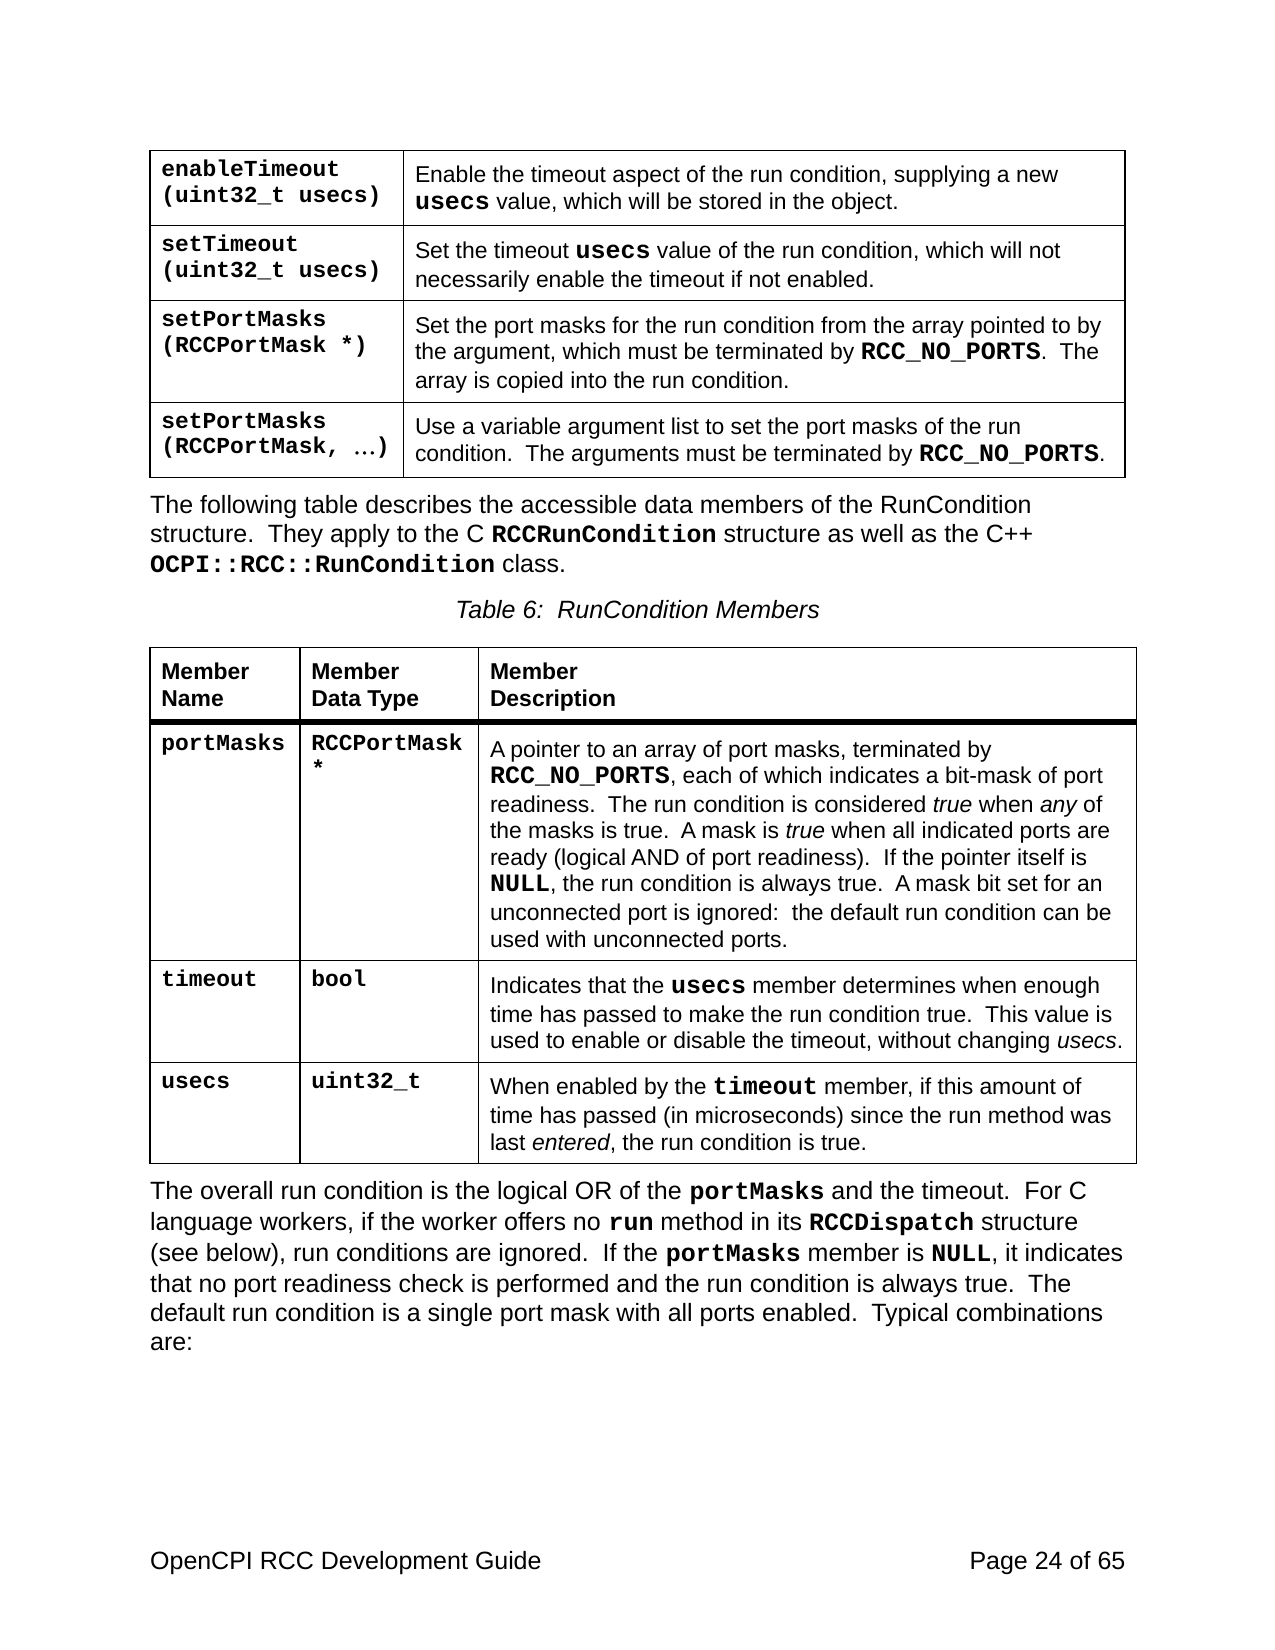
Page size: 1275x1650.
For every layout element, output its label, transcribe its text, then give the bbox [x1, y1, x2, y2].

table_cell A pointer to an array of port masks, terminated by RCC_NO_PORTS, each of which indicates a bit-mask of port readiness. The run condition is considered true when any of the masks is true. A mask is true when all indicated ports are ready (logical AND of port readiness). If the pointer itself is NULL, the run condition is always true. A mask bit set for an unconnected port is ignored: the default run condition can be used with unconnected ports. [479, 725, 1136, 960]
table_cell Indicates that the usecs member determines when enough time has passed to make the run condition true. This value is used to enable or disable the timeout, without changing usecs. [479, 961, 1136, 1062]
text The overall run condition is the logical OR of the portMasks and the timeout. For C language workers, if the worker offers no run method in its RCCDispatch structure (see below), run conditions are ignored. If the portMasks member is NULL, it indicates that no port readiness check is performed and the run condition is always true. The default run condition is a single port mask with all ports enabled. Typical combinations are: [150, 1176, 1125, 1355]
text The following table describes the accessible data members of the RunCondition structure. They apply to the C RCCRunCondition structure as well as the C++ OCPI::RCC::RunCondition class. [150, 490, 1125, 580]
table_header Member Name [151, 648, 299, 719]
table_cell enableTimeout (uint32_t usecs) [151, 151, 403, 225]
table_cell Set the port masks for the run condition from the array pointed to by the argument, which must be terminated by RCC_NO_PORTS. The array is copied into the run condition. [404, 301, 1124, 402]
text Table 6: RunCondition Members [150, 595, 1125, 624]
table_header Member Description [479, 648, 1136, 719]
table_cell setPortMasks (RCCPortMask *) [151, 301, 403, 402]
table_cell setPortMasks (RCCPortMask, …) [151, 403, 403, 477]
table_cell Set the timeout usecs value of the run condition, which will not necessarily enable the timeout if not enabled. [404, 226, 1124, 300]
table_cell RCCPortMask * [301, 725, 478, 960]
table_cell uint32_t [301, 1063, 478, 1163]
table_cell setTimeout (uint32_t usecs) [151, 226, 403, 300]
table_cell When enabled by the timeout member, if this amount of time has passed (in microseconds) since the run method was last entered, the run condition is true. [479, 1063, 1136, 1163]
table_cell portMasks [151, 725, 299, 960]
table_cell Enable the timeout aspect of the run condition, supplying a new usecs value, which will be stored in the object. [404, 151, 1124, 225]
table_cell timeout [151, 961, 299, 1062]
table_cell bool [301, 961, 478, 1062]
table_header Member Data Type [301, 648, 478, 719]
table_cell usecs [151, 1063, 299, 1163]
table_cell Use a variable argument list to set the port masks of the run condition. The arguments must be terminated by RCC_NO_PORTS. [404, 403, 1124, 477]
